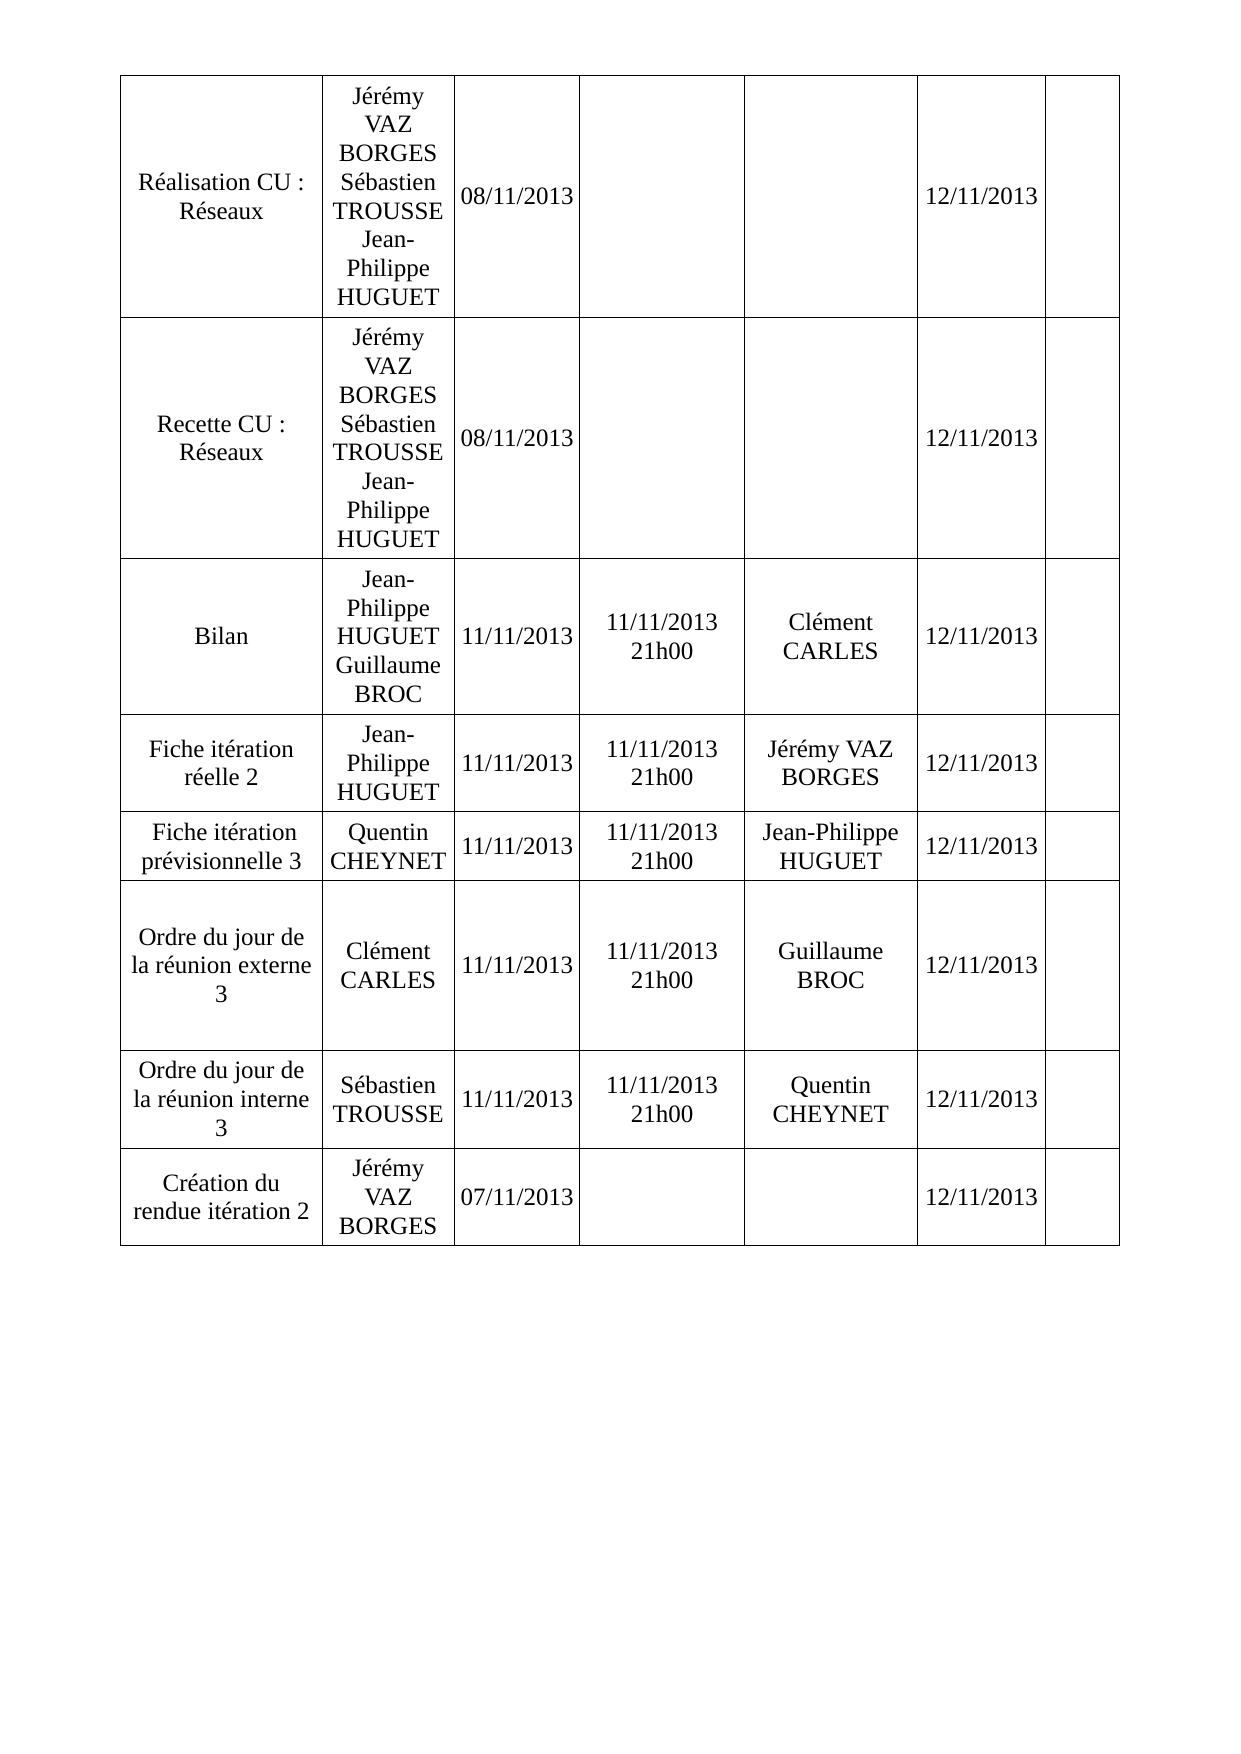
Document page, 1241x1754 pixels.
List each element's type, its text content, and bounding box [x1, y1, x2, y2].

table_cell Jérémy VAZ BORGES Sébastien TROUSSE Jean-Philippe HUGUET [323, 318, 454, 558]
table_cell Fiche itération réelle 2 [121, 715, 322, 811]
table_cell 12/11/2013 [918, 812, 1045, 880]
table_cell 11/11/2013 21h00 [580, 715, 744, 811]
table_cell 11/11/2013 [455, 881, 579, 1050]
table_cell 11/11/2013 21h00 [580, 881, 744, 1050]
table_cell Bilan [121, 559, 322, 713]
table_cell Création du rendue itération 2 [121, 1149, 322, 1245]
table_cell [1046, 559, 1119, 713]
table_cell Clément CARLES [745, 559, 917, 713]
table_cell 12/11/2013 [918, 559, 1045, 713]
table_cell Recette CU : Réseaux [121, 318, 322, 558]
table_cell [1046, 318, 1119, 558]
table_cell 12/11/2013 [918, 76, 1045, 317]
table_cell [580, 76, 744, 317]
table_cell Quentin CHEYNET [323, 812, 454, 880]
table_cell Jérémy VAZ BORGES [745, 715, 917, 811]
table_cell Guillaume BROC [745, 881, 917, 1050]
table_cell [1046, 1051, 1119, 1147]
table_cell 11/11/2013 [455, 559, 579, 713]
table_cell 12/11/2013 [918, 715, 1045, 811]
table_cell [1046, 812, 1119, 880]
table_cell 11/11/2013 [455, 715, 579, 811]
table_cell 11/11/2013 [455, 1051, 579, 1147]
table_cell [1046, 76, 1119, 317]
table_cell [1046, 1149, 1119, 1245]
table_cell Réalisation CU : Réseaux [121, 76, 322, 317]
table_cell 11/11/2013 21h00 [580, 1051, 744, 1147]
table_cell Jérémy VAZ BORGES Sébastien TROUSSE Jean-Philippe HUGUET [323, 76, 454, 317]
table_cell Jean-Philippe HUGUET [323, 715, 454, 811]
table_cell Jean-Philippe HUGUET Guillaume BROC [323, 559, 454, 713]
table_cell 08/11/2013 [455, 76, 579, 317]
table_cell [745, 76, 917, 317]
table_cell Ordre du jour de la réunion externe 3 [121, 881, 322, 1050]
table_cell [745, 318, 917, 558]
table_cell 07/11/2013 [455, 1149, 579, 1245]
table_cell 12/11/2013 [918, 881, 1045, 1050]
table_cell Fiche itération prévisionnelle 3 [121, 812, 322, 880]
table_cell 11/11/2013 21h00 [580, 812, 744, 880]
table_cell [1046, 715, 1119, 811]
table_cell 11/11/2013 [455, 812, 579, 880]
table_cell [1046, 881, 1119, 1050]
table_cell 08/11/2013 [455, 318, 579, 558]
table_cell 12/11/2013 [918, 318, 1045, 558]
table_cell 12/11/2013 [918, 1051, 1045, 1147]
table_cell [580, 318, 744, 558]
table_cell Jean-Philippe HUGUET [745, 812, 917, 880]
table_cell Clément CARLES [323, 881, 454, 1050]
table_cell Ordre du jour de la réunion interne 3 [121, 1051, 322, 1147]
table_cell [580, 1149, 744, 1245]
table_cell Sébastien TROUSSE [323, 1051, 454, 1147]
table_cell 11/11/2013 21h00 [580, 559, 744, 713]
table_cell [745, 1149, 917, 1245]
table_cell Quentin CHEYNET [745, 1051, 917, 1147]
table_cell 12/11/2013 [918, 1149, 1045, 1245]
table_cell Jérémy VAZ BORGES [323, 1149, 454, 1245]
